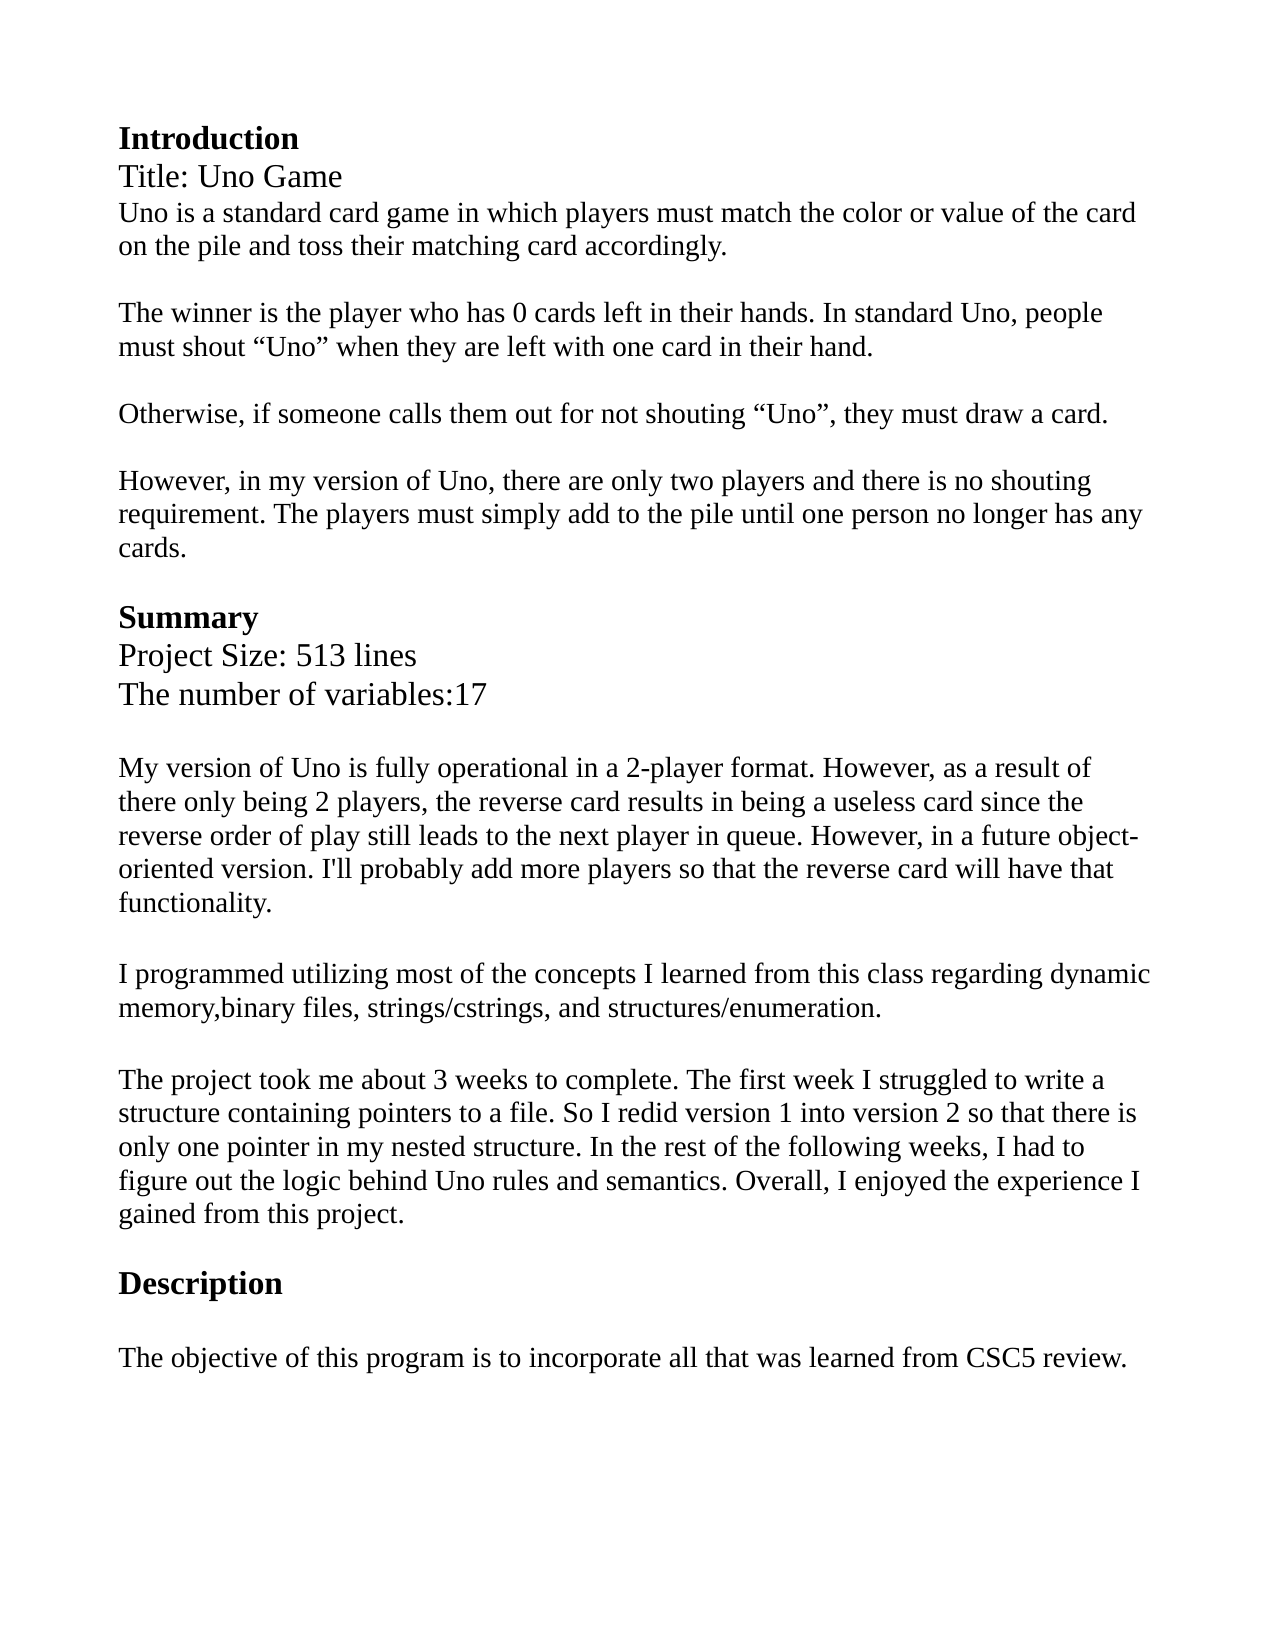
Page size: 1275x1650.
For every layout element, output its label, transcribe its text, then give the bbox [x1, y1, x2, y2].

text Introduction [118, 118, 1157, 156]
text Description [118, 1263, 1157, 1302]
text The objective of this program is to incorporate all that was learned from CSC5 review. [118, 1340, 1157, 1373]
text The number of variables:17 [118, 674, 1157, 712]
text The winner is the player who has 0 cards left in their hands. In standard Uno, people must shout “Uno” when they are left with one card in their hand. [118, 295, 1157, 362]
text The project took me about 3 weeks to complete. The first week I struggled to write a structure containing pointers to a file. So I redid version 1 into version 2 so that there is only one pointer in my nested structure. In the rest of the following weeks, I had to figure out the logic behind Uno rules and semantics. Overall, I enjoyed the experience I gained from this project. [118, 1062, 1157, 1230]
text Uno is a standard card game in which players must match the color or value of the card on the pile and toss their matching card accordingly. [118, 195, 1157, 262]
text Summary [118, 597, 1157, 636]
text My version of Uno is fully operational in a 2-player format. However, as a result of there only being 2 players, the reverse card results in being a useless card since the reverse order of play still leads to the next player in queue. However, in a future object-oriented version. I'll probably add more players so that the reverse card will have that functionality. [118, 751, 1157, 918]
text Otherwise, if someone calls them out for not shouting “Uno”, they must draw a card. [118, 396, 1157, 429]
text I programmed utilizing most of the concepts I learned from this class regarding dynamic memory,binary files, strings/cstrings, and structures/enumeration. [118, 957, 1157, 1024]
text Project Size: 513 lines [118, 636, 1157, 674]
text However, in my version of Uno, there are only two players and there is no shouting requirement. The players must simply add to the pile until one person no longer has any cards. [118, 463, 1157, 564]
text Title: Uno Game [118, 156, 1157, 195]
